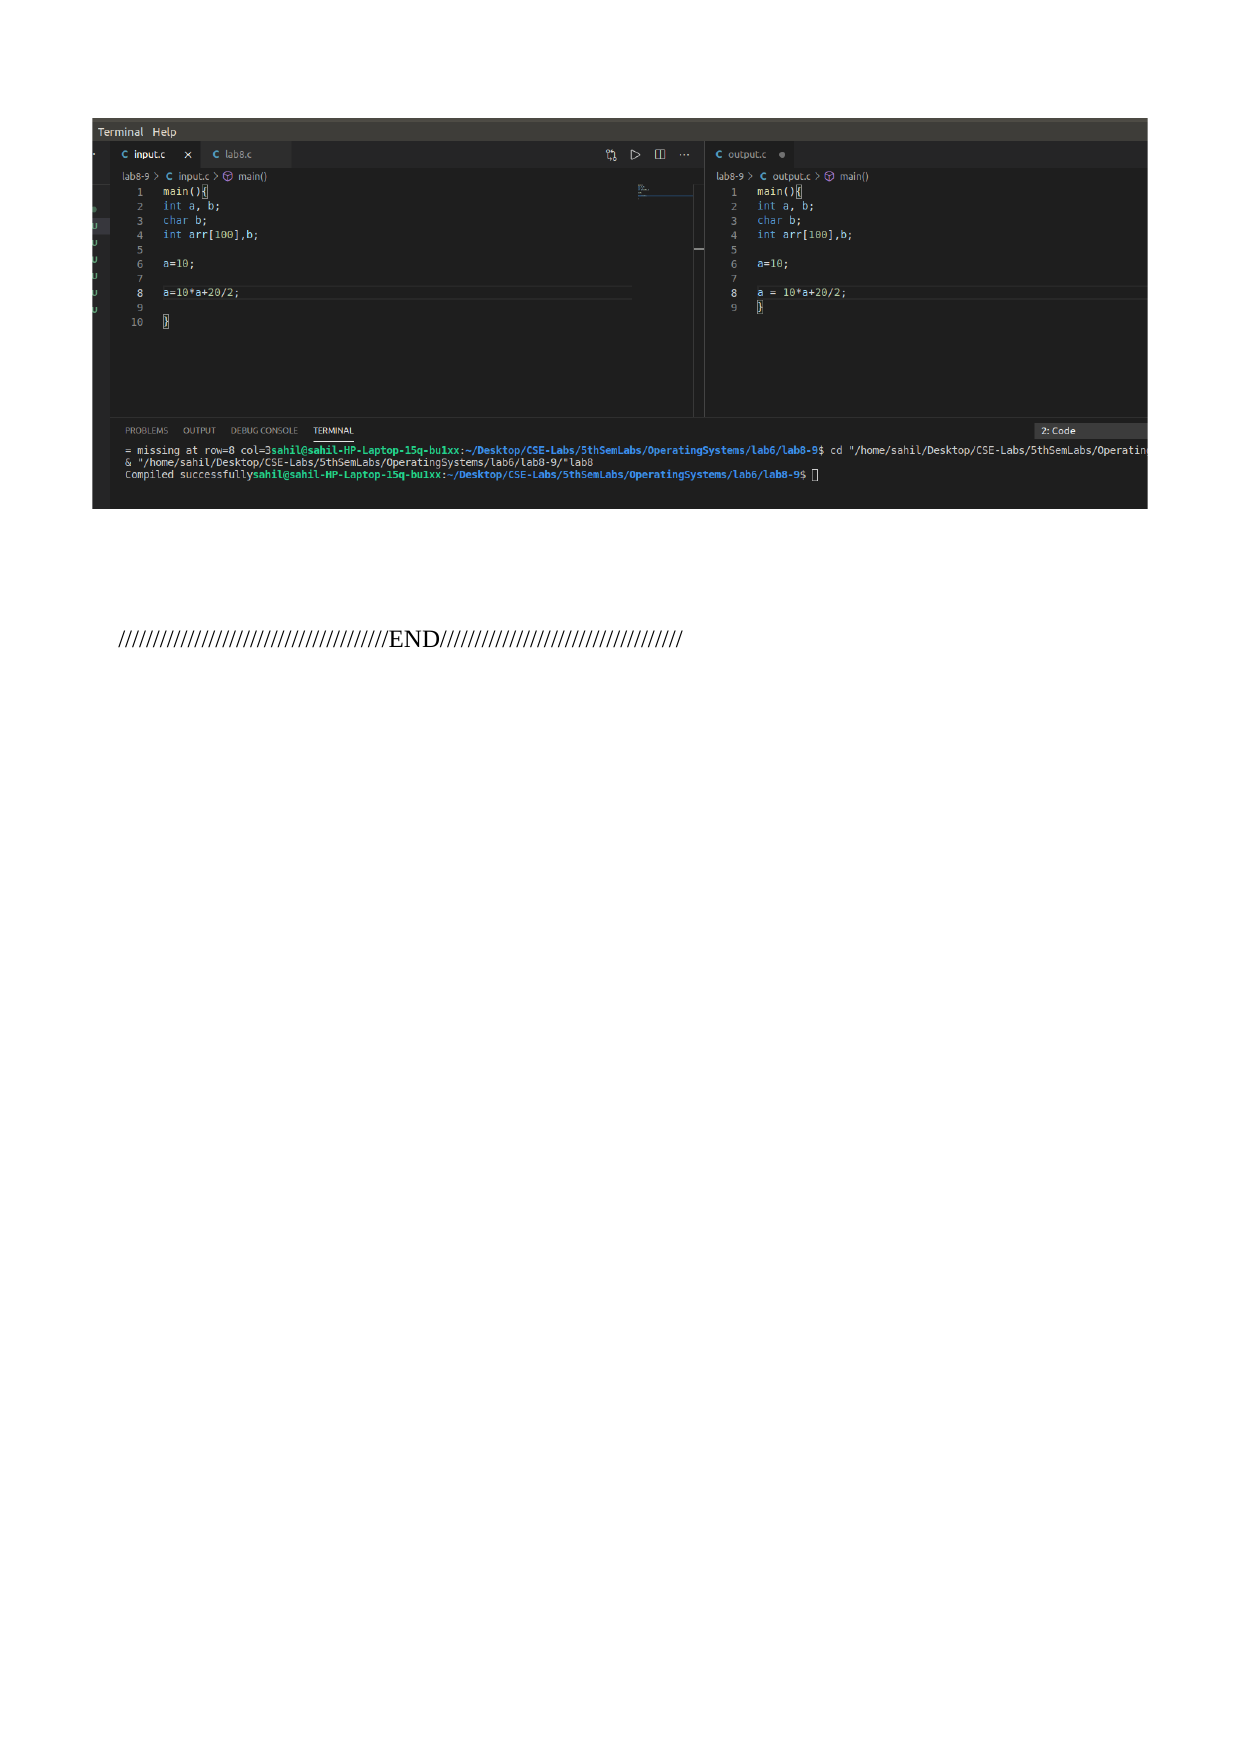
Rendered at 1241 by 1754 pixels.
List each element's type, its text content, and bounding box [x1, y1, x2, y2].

picture [92, 118, 1148, 509]
text ///////////////////////////////////////END/////////////////////////////////// [118, 624, 1122, 653]
